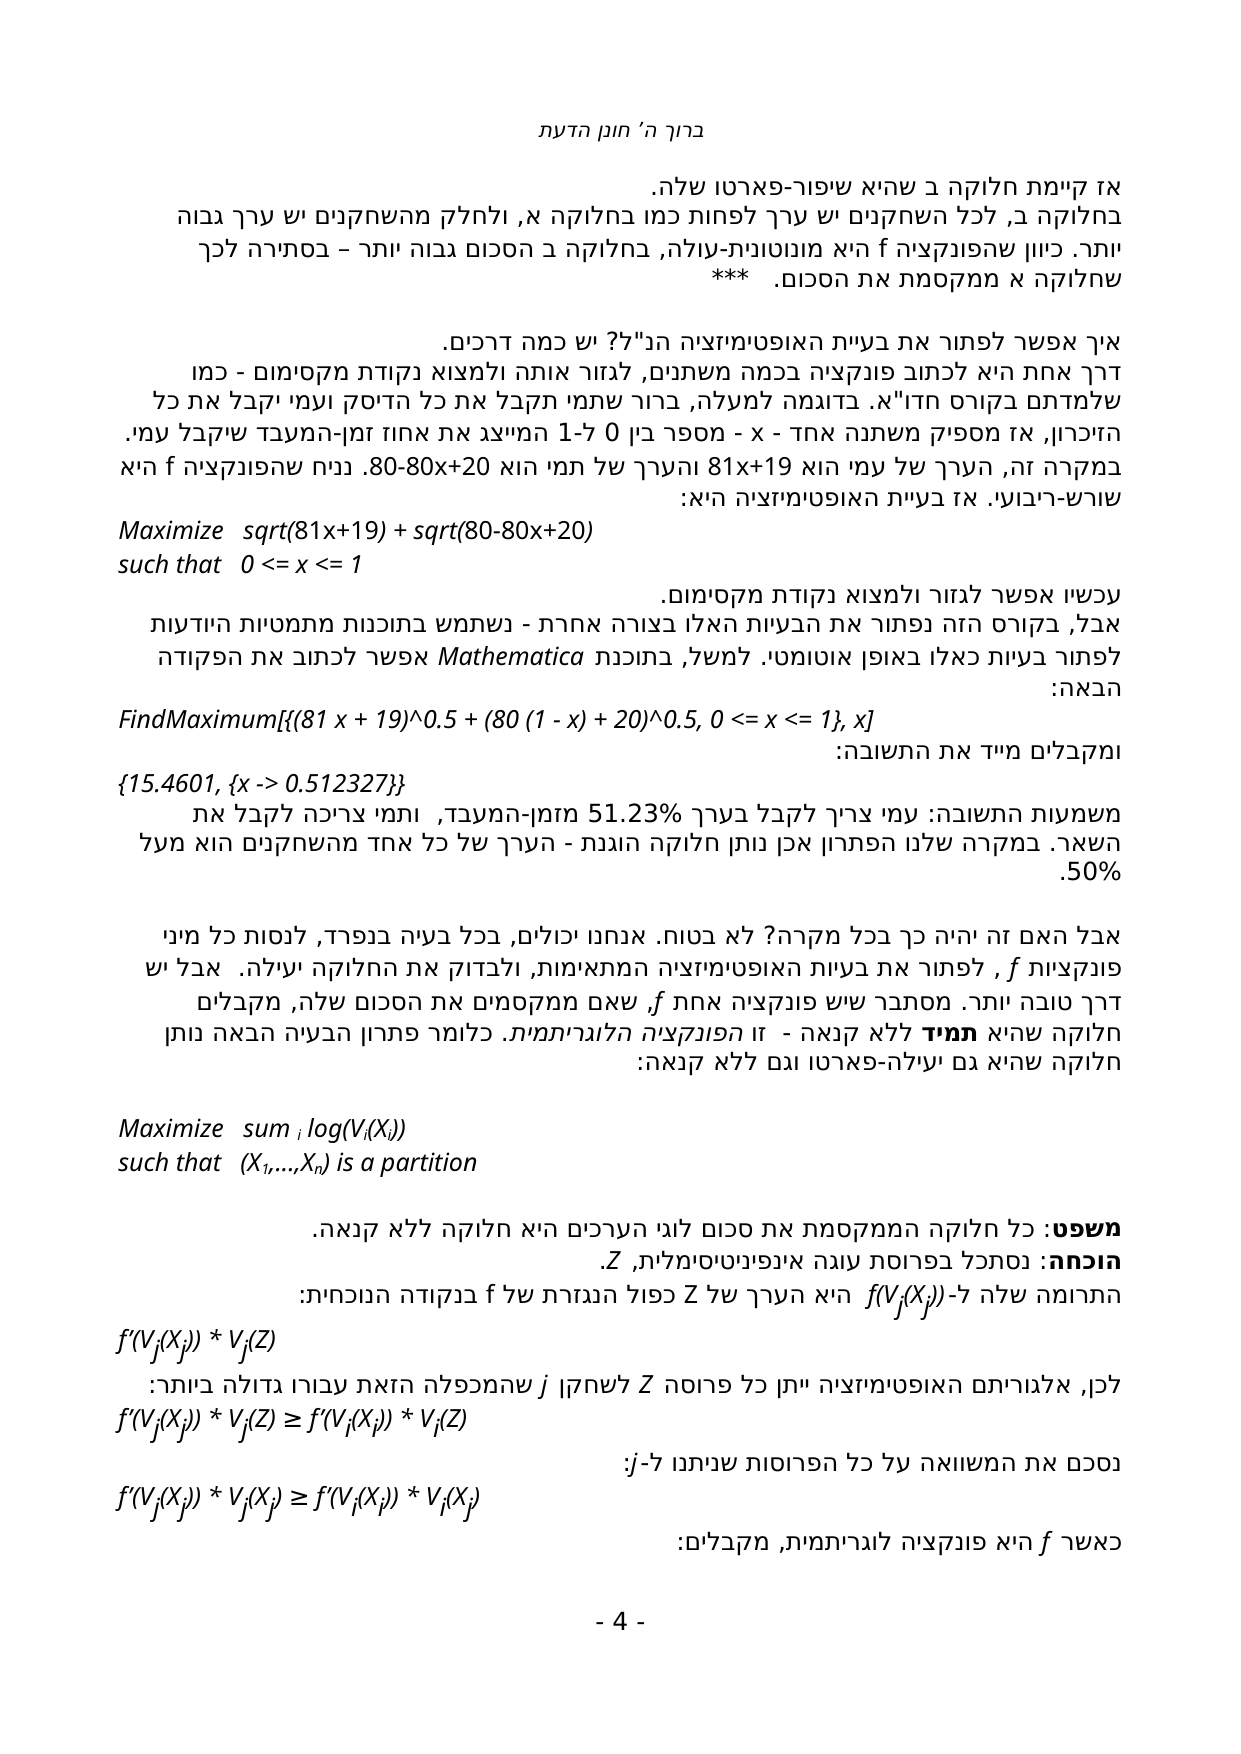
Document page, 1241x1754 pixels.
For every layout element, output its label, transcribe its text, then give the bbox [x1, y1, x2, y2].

text אבל האם זה יהיה כך בכל מקרה? לא בטוח. אנחנו יכולים, בכל בעיה בנפרד, לנסות כל מיני פונקציות f , לפתור את בעיות האופטימיזציה המתאימות, ולבדוק את החלוקה יעילה. אבל יש דרך טובה יותר. מסתבר שיש פונקציה אחת f, שאם ממקסמים את הסכום שלה, מקבלים חלוקה שהיא תמיד ללא קנאה - זו הפונקציה הלוגריתמית. כלומר פתרון הבעיה הבאה נותן חלוקה שהיא גם יעילה-פארטו וגם ללא קנאה: [118, 921, 1122, 1076]
text f’(Vj(Xj)) * Vj(Z) [118, 1322, 1122, 1366]
text נסכם את המשוואה על כל הפרוסות שניתנו ל-j: [118, 1445, 1122, 1479]
text {15.4601, {x -> 0.512327}} [118, 765, 1122, 799]
text אז קיימת חלוקה ב שהיא שיפור-פארטו שלה. [118, 172, 1122, 201]
text התרומה שלה ל-f(Vj(Xj)) היא הערך של Z כפול הנגזרת של f בנקודה הנוכחית: [118, 1277, 1122, 1322]
text עכשיו אפשר לגזור ולמצוא נקודת מקסימום. [118, 580, 1122, 609]
text דרך אחת היא לכתוב פונקציה בכמה משתנים, לגזור אותה ולמצוא נקודת מקסימום - כמו שלמדתם בקורס חדו"א. בדוגמה למעלה, ברור שתמי תקבל את כל הדיסק ועמי יקבל את כל הזיכרון, אז מספיק משתנה אחד - x - מספר בין 0 ל-1 המייצג את אחוז זמן-המעבד שיקבל עמי. [118, 357, 1122, 449]
text הוכחה: נסתכל בפרוסת עוגה אינפיניטיסימלית, Z. [118, 1243, 1122, 1277]
text Maximize sum i log(Vi(Xi)) [118, 1111, 1122, 1144]
text ומקבלים מייד את התשובה: [118, 736, 1122, 765]
text משמעות התשובה: עמי צריך לקבל בערך 51.23% מזמן-המעבד, ותמי צריכה לקבל את השאר. במקרה שלנו הפתרון אכן נותן חלוקה הוגנת - הערך של כל אחד מהשחקנים הוא מעל 50%. [118, 799, 1122, 887]
text Maximize sqrt(81x+19) + sqrt(80-80x+20) [118, 512, 1122, 546]
text משפט: כל חלוקה הממקסמת את סכום לוגי הערכים היא חלוקה ללא קנאה. [118, 1213, 1122, 1243]
text אבל, בקורס הזה נפתור את הבעיות האלו בצורה אחרת - נשתמש בתוכנות מתמטיות היודעות לפתור בעיות כאלו באופן אוטומטי. למשל, בתוכנת Mathematica אפשר לכתוב את הפקודה הבאה: [118, 609, 1122, 702]
text לכן, אלגוריתם האופטימיזציה ייתן כל פרוסה Z לשחקן j שהמכפלה הזאת עבורו גדולה ביותר: [118, 1366, 1122, 1400]
text f’(Vj(Xj)) * Vj(Xj) ≥ f’(Vi(Xi)) * Vi(Xj) [118, 1479, 1122, 1523]
text כאשר f היא פונקציה לוגריתמית, מקבלים: [118, 1523, 1122, 1558]
text במקרה זה, הערך של עמי הוא 81x+19 והערך של תמי הוא 80-80x+20. נניח שהפונקציה f היא שורש-ריבועי. אז בעיית האופטימיזציה היא: [118, 449, 1122, 512]
text איך אפשר לפתור את בעיית האופטימיזציה הנ"ל? יש כמה דרכים. [118, 327, 1122, 357]
text בחלוקה ב, לכל השחקנים יש ערך לפחות כמו בחלוקה א, ולחלק מהשחקנים יש ערך גבוה יותר. כיוון שהפונקציה f היא מונוטונית-עולה, בחלוקה ב הסכום גבוה יותר – בסתירה לכך שחלוקה א ממקסמת את הסכום. *** [118, 201, 1122, 293]
text f’(Vj(Xj)) * Vj(Z) ≥ f’(Vi(Xi)) * Vi(Z) [118, 1400, 1122, 1445]
text such that (X1,...,Xn) is a partition [118, 1144, 1122, 1179]
text such that 0 <= x <= 1 [118, 546, 1122, 580]
text FindMaximum[{(81 x + 19)^0.5 + (80 (1 - x) + 20)^0.5, 0 <= x <= 1}, x] [118, 702, 1122, 736]
